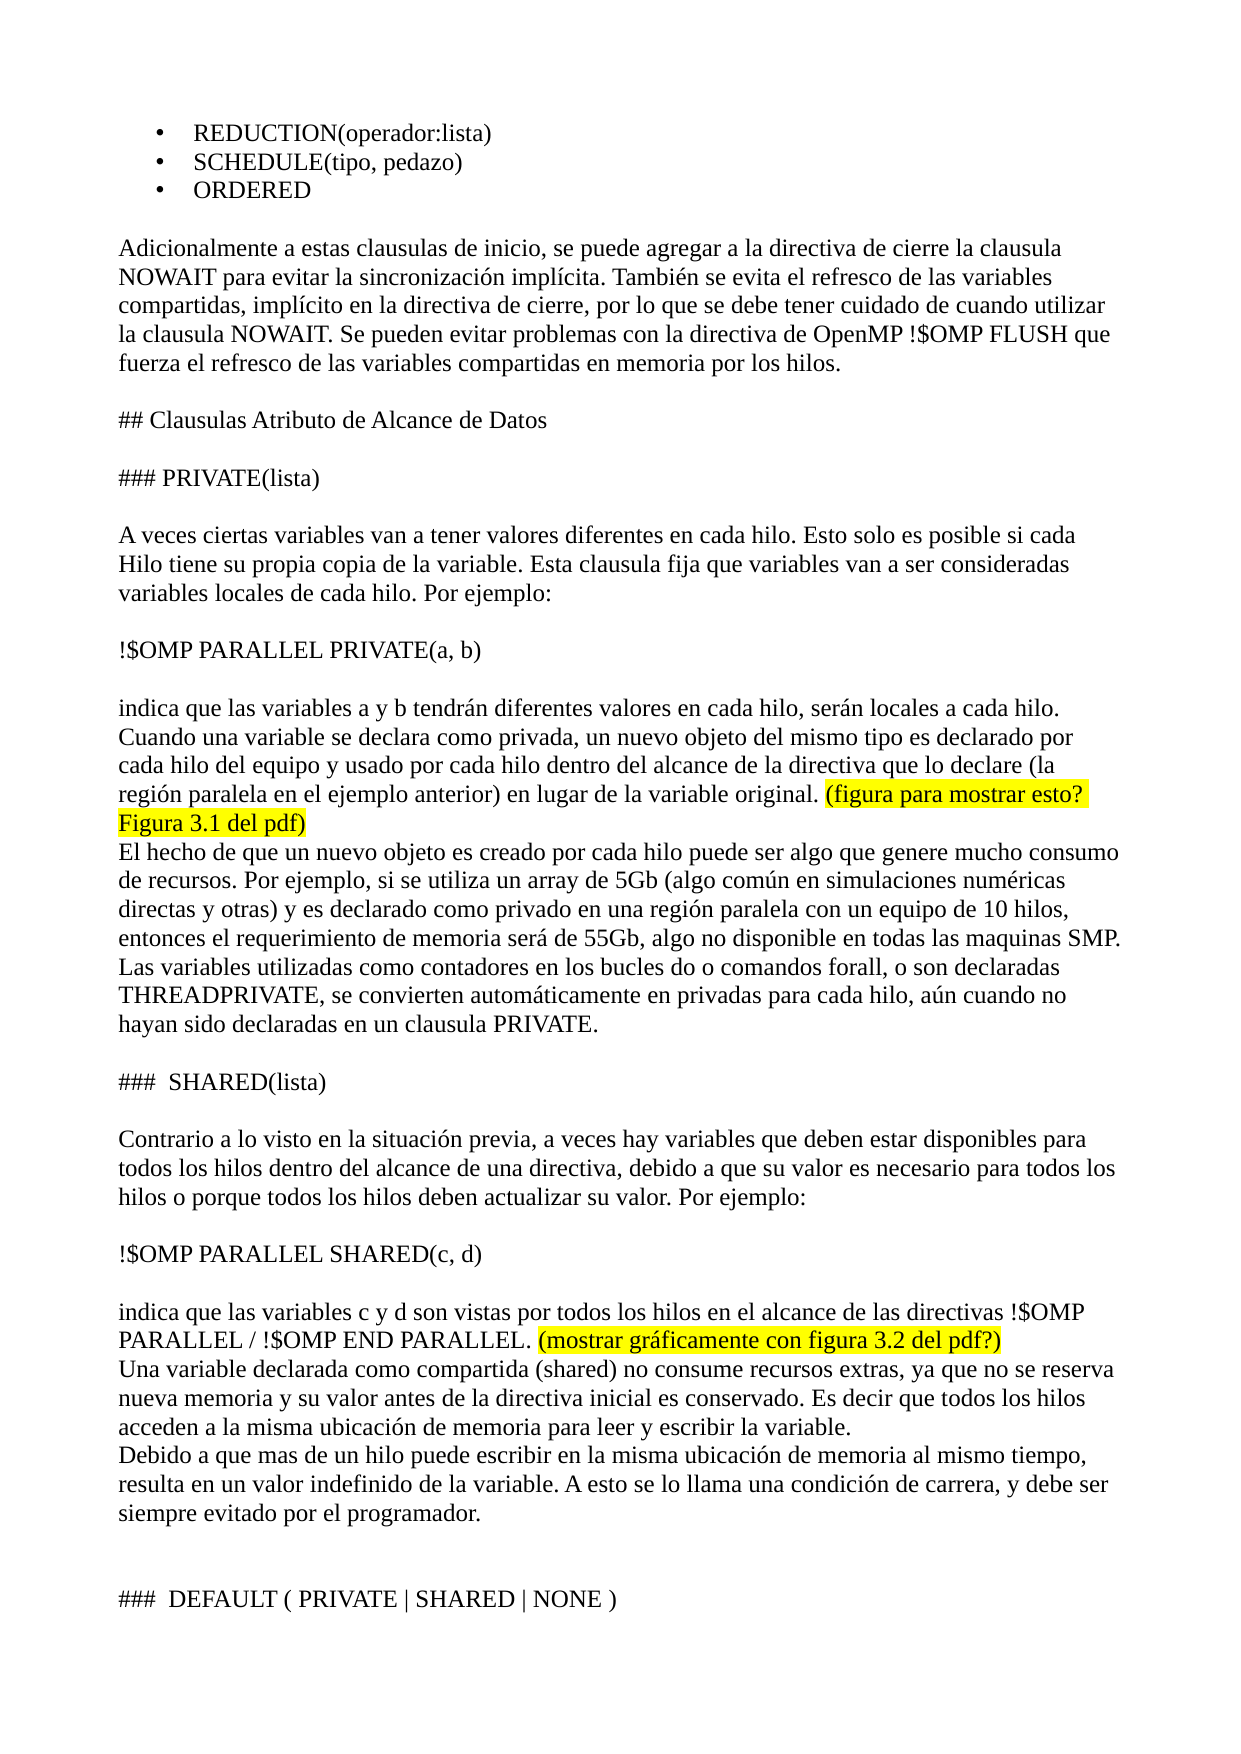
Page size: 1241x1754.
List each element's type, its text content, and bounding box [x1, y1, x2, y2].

text indica que las variables a y b tendrán diferentes valores en cada hilo, serán locales a cada hilo. [118, 693, 1122, 722]
list SCHEDULE(tipo, pedazo) [156, 147, 1122, 176]
text ### DEFAULT ( PRIVATE | SHARED | NONE ) [118, 1584, 1122, 1613]
text indica que las variables c y d son vistas por todos los hilos en el alcance de las directivas !$OMP PARALLEL / !$OMP END PARALLEL. (mostrar gráficamente con figura 3.2 del pdf?) [118, 1297, 1122, 1354]
text A veces ciertas variables van a tener valores diferentes en cada hilo. Esto solo es posible si cada Hilo tiene su propia copia de la variable. Esta clausula fija que variables van a ser consideradas variables locales de cada hilo. Por ejemplo: [118, 521, 1122, 607]
text Las variables utilizadas como contadores en los bucles do o comandos forall, o son declaradas THREADPRIVATE, se convierten automáticamente en privadas para cada hilo, aún cuando no hayan sido declaradas en un clausula PRIVATE. [118, 952, 1122, 1038]
text Contrario a lo visto en la situación previa, a veces hay variables que deben estar disponibles para todos los hilos dentro del alcance de una directiva, debido a que su valor es necesario para todos los hilos o porque todos los hilos deben actualizar su valor. Por ejemplo: [118, 1124, 1122, 1211]
list REDUCTION(operador:lista) [156, 118, 1122, 147]
list ORDERED [156, 176, 1122, 204]
text Cuando una variable se declara como privada, un nuevo objeto del mismo tipo es declarado por cada hilo del equipo y usado por cada hilo dentro del alcance de la directiva que lo declare (la región paralela en el ejemplo anterior) en lugar de la variable original. (figura para mostrar esto? Figura 3.1 del pdf) [118, 722, 1122, 837]
text !$OMP PARALLEL PRIVATE(a, b) [118, 636, 1122, 664]
text Una variable declarada como compartida (shared) no consume recursos extras, ya que no se reserva nueva memoria y su valor antes de la directiva inicial es conservado. Es decir que todos los hilos acceden a la misma ubicación de memoria para leer y escribir la variable. [118, 1354, 1122, 1441]
text El hecho de que un nuevo objeto es creado por cada hilo puede ser algo que genere mucho consumo de recursos. Por ejemplo, si se utiliza un array de 5Gb (algo común en simulaciones numéricas directas y otras) y es declarado como privado en una región paralela con un equipo de 10 hilos, entonces el requerimiento de memoria será de 55Gb, algo no disponible en todas las maquinas SMP. [118, 837, 1122, 952]
text ### SHARED(lista) [118, 1067, 1122, 1096]
text !$OMP PARALLEL SHARED(c, d) [118, 1239, 1122, 1268]
text ## Clausulas Atributo de Alcance de Datos [118, 406, 1122, 434]
text Adicionalmente a estas clausulas de inicio, se puede agregar a la directiva de cierre la clausula NOWAIT para evitar la sincronización implícita. También se evita el refresco de las variables compartidas, implícito en la directiva de cierre, por lo que se debe tener cuidado de cuando utilizar la clausula NOWAIT. Se pueden evitar problemas con la directiva de OpenMP !$OMP FLUSH que fuerza el refresco de las variables compartidas en memoria por los hilos. [118, 233, 1122, 377]
text ### PRIVATE(lista) [118, 463, 1122, 492]
text Debido a que mas de un hilo puede escribir en la misma ubicación de memoria al mismo tiempo, resulta en un valor indefinido de la variable. A esto se lo llama una condición de carrera, y debe ser siempre evitado por el programador. [118, 1441, 1122, 1527]
